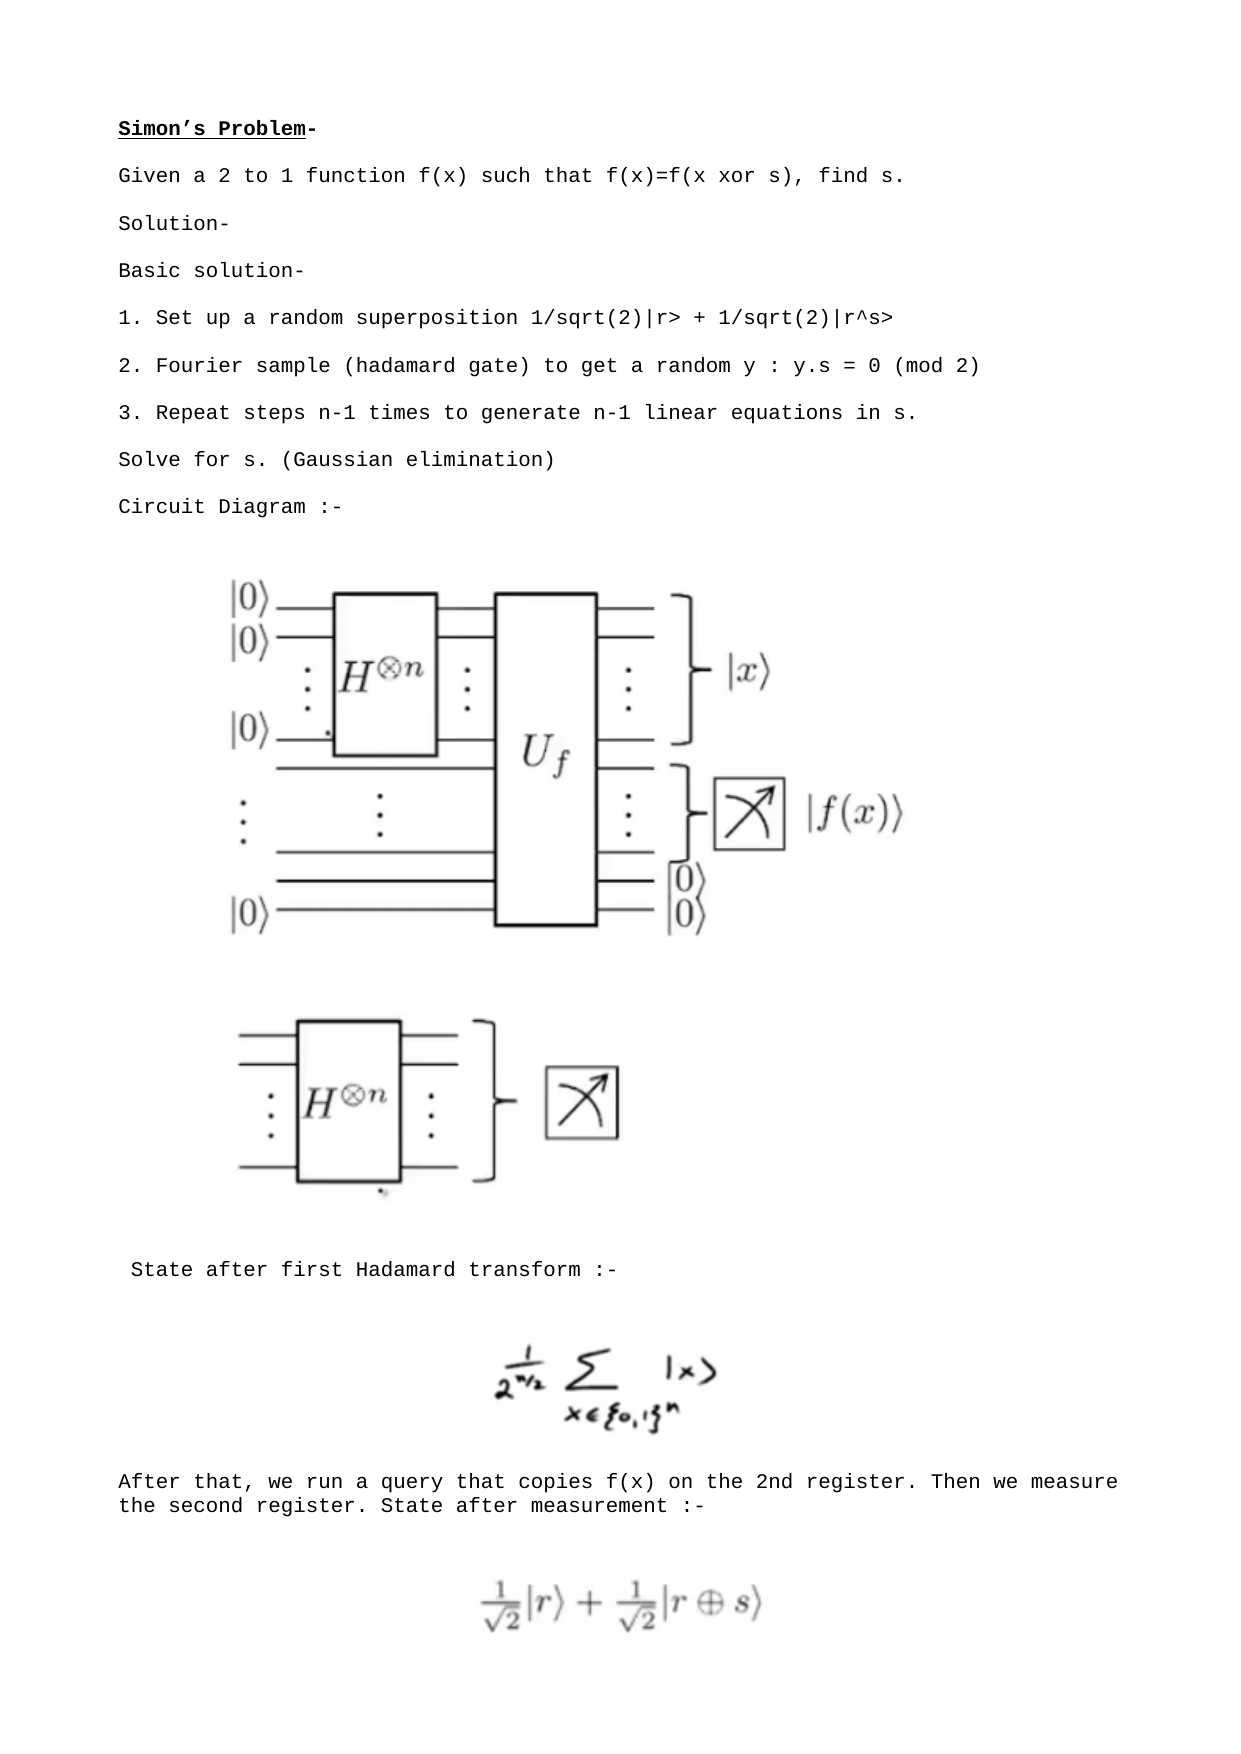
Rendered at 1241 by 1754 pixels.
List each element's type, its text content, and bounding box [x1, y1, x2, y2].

text Solution- [118, 213, 1122, 236]
picture [474, 1542, 767, 1674]
text 1. Set up a random superposition 1/sqrt(2)|r> + 1/sqrt(2)|r^s> [118, 307, 1122, 331]
text Basic solution- [118, 260, 1122, 284]
picture [479, 1305, 761, 1452]
text 3. Repeat steps n-1 times to generate n-1 linear equations in s. [118, 402, 1122, 426]
text State after first Hadamard transform :- [118, 1258, 1122, 1282]
text 2. Fourier sample (hadamard gate) to get a random y : y.s = 0 (mod 2) [118, 354, 1122, 378]
text Circuit Diagram :- [118, 496, 1122, 520]
picture [198, 543, 1042, 1204]
text Simon’s Problem- [118, 118, 1122, 142]
text After that, we run a query that copies f(x) on the 2nd register. Then we measure the second register. State after measurement :- [118, 1471, 1122, 1519]
text Solve for s. (Gaussian elimination) [118, 449, 1122, 473]
text Given a 2 to 1 function f(x) such that f(x)=f(x xor s), find s. [118, 165, 1122, 189]
